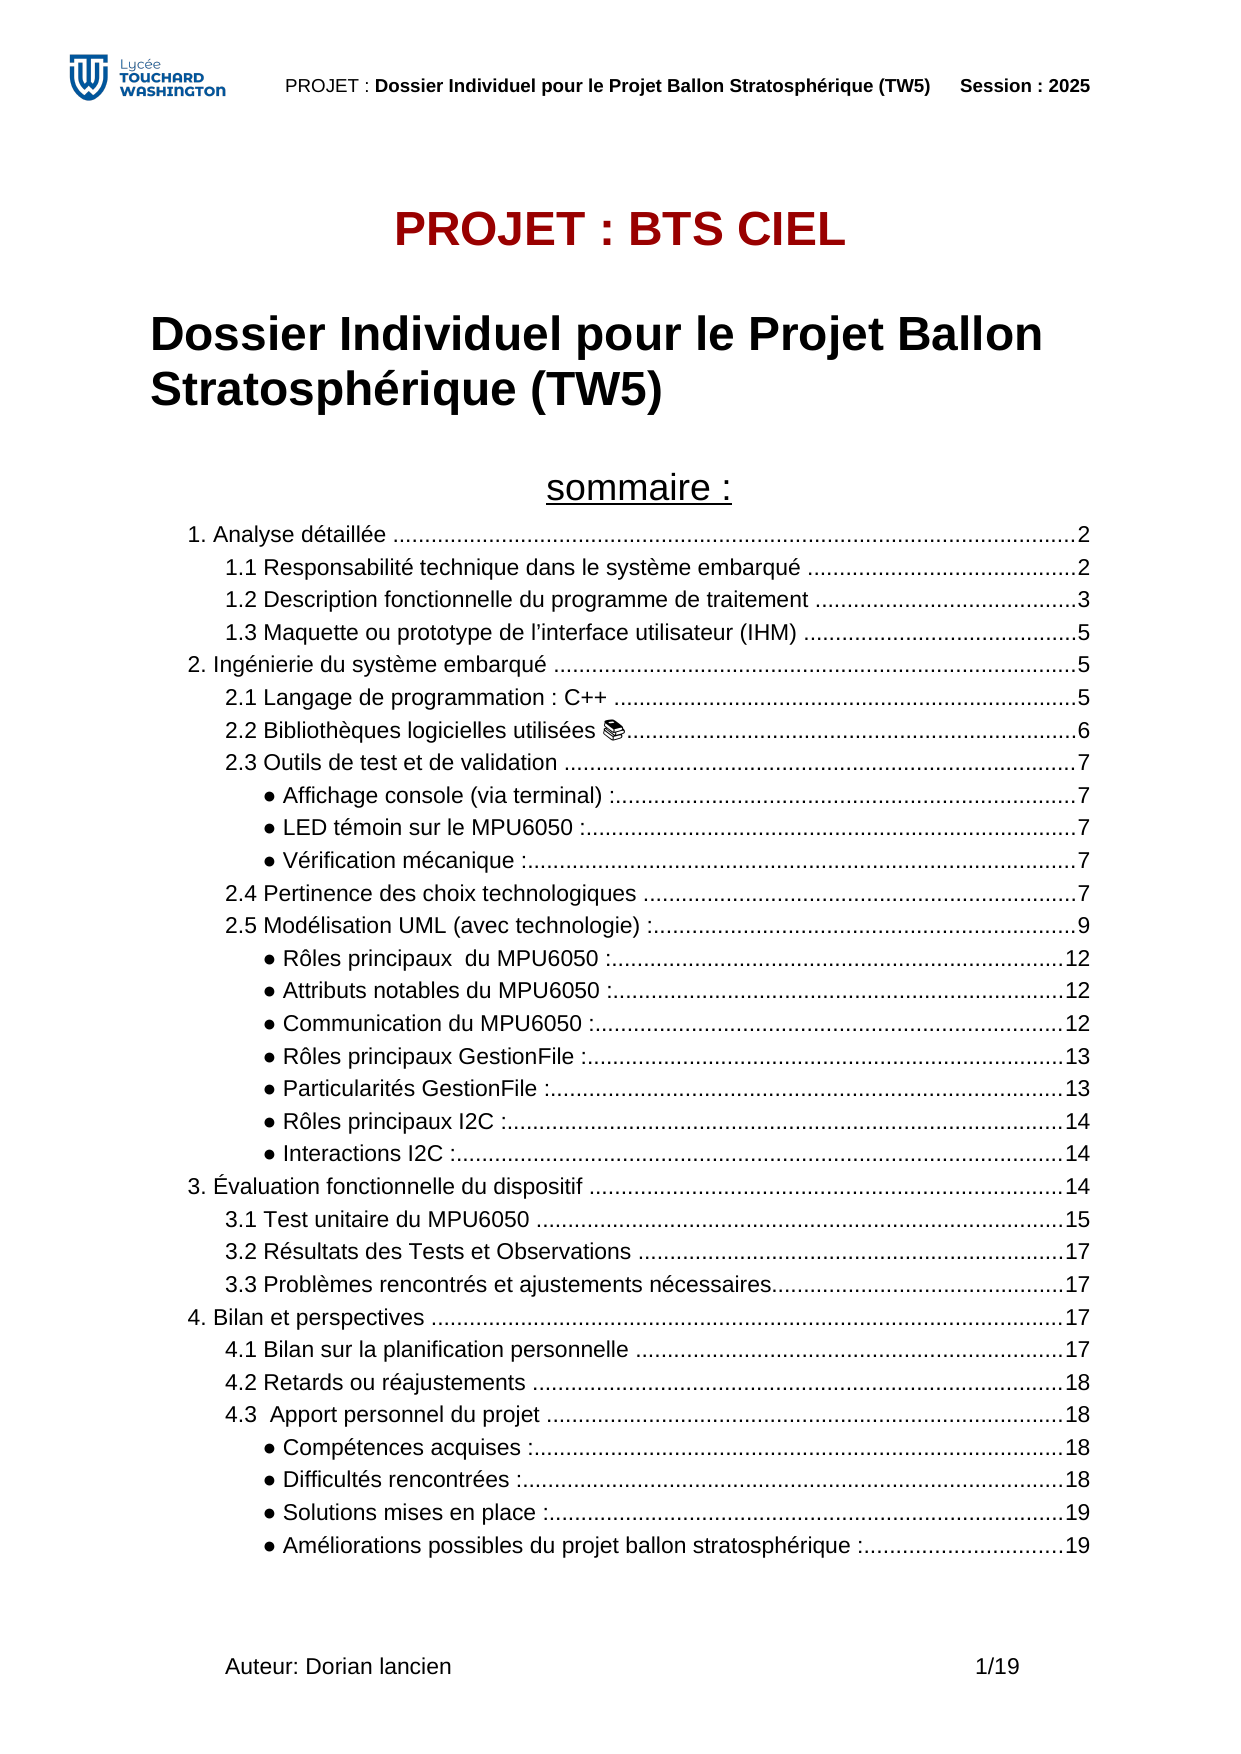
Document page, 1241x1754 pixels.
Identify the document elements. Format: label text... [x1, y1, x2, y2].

text 1.1 Responsabilité technique dans le système embarqué . 2 [225, 553, 1090, 580]
text 4. Bilan et perspectives . 17 [187, 1303, 1090, 1330]
text 2.2 Bibliothèques logicielles utilisées 📚 6 [225, 717, 1090, 743]
text 1. Analyse détaillée . 2 [187, 521, 1090, 547]
text ● Interactions I2C : 14 [262, 1140, 1090, 1167]
text 3. Évaluation fonctionnelle du dispositif . 14 [187, 1173, 1090, 1199]
text 2.3 Outils de test et de validation . 7 [225, 749, 1090, 776]
text ● Rôles principaux I2C : 14 [262, 1108, 1090, 1134]
text ● Compétences acquises : 18 [262, 1434, 1090, 1460]
subtitle Dossier Individuel pour le Projet Ballon Stratosphérique (TW5) [150, 305, 1090, 415]
text 3.2 Résultats des Tests et Observations . 17 [225, 1238, 1090, 1264]
subtitle sommaire : [187, 465, 1090, 508]
text 2.1 Langage de programmation : C++ . 5 [225, 684, 1090, 710]
text ● Affichage console (via terminal) : 7 [262, 782, 1090, 808]
text 2.4 Pertinence des choix technologiques . 7 [225, 879, 1090, 906]
text ● Particularités GestionFile : 13 [262, 1075, 1090, 1102]
text ● LED témoin sur le MPU6050 : 7 [262, 814, 1090, 841]
text 3.1 Test unitaire du MPU6050 . 15 [225, 1206, 1090, 1232]
text ● Solutions mises en place : 19 [262, 1499, 1090, 1525]
text 1.3 Maquette ou prototype de l’interface utilisateur (IHM) . 5 [225, 619, 1090, 645]
text ● Rôles principaux du MPU6050 : 12 [262, 945, 1090, 971]
text 4.2 Retards ou réajustements . 18 [225, 1369, 1090, 1395]
subtitle PROJET : BTS CIEL [150, 200, 1090, 255]
text ● Vérification mécanique : 7 [262, 847, 1090, 873]
text 4.1 Bilan sur la planification personnelle . 17 [225, 1336, 1090, 1362]
text ● Communication du MPU6050 : 12 [262, 1010, 1090, 1036]
picture [32, 18, 263, 137]
text ● Rôles principaux GestionFile : 13 [262, 1043, 1090, 1069]
text ● Attributs notables du MPU6050 : 12 [262, 977, 1090, 1004]
text 3.3 Problèmes rencontrés et ajustements nécessaires 17 [225, 1271, 1090, 1297]
text 1.2 Description fonctionnelle du programme de traitement . 3 [225, 586, 1090, 612]
text 2. Ingénierie du système embarqué . 5 [187, 651, 1090, 678]
text ● Difficultés rencontrées : 18 [262, 1466, 1090, 1493]
text 2.5 Modélisation UML (avec technologie) : 9 [225, 912, 1090, 938]
text 4.3 Apport personnel du projet . 18 [225, 1401, 1090, 1428]
text ● Améliorations possibles du projet ballon stratosphérique : 19 [262, 1532, 1090, 1558]
